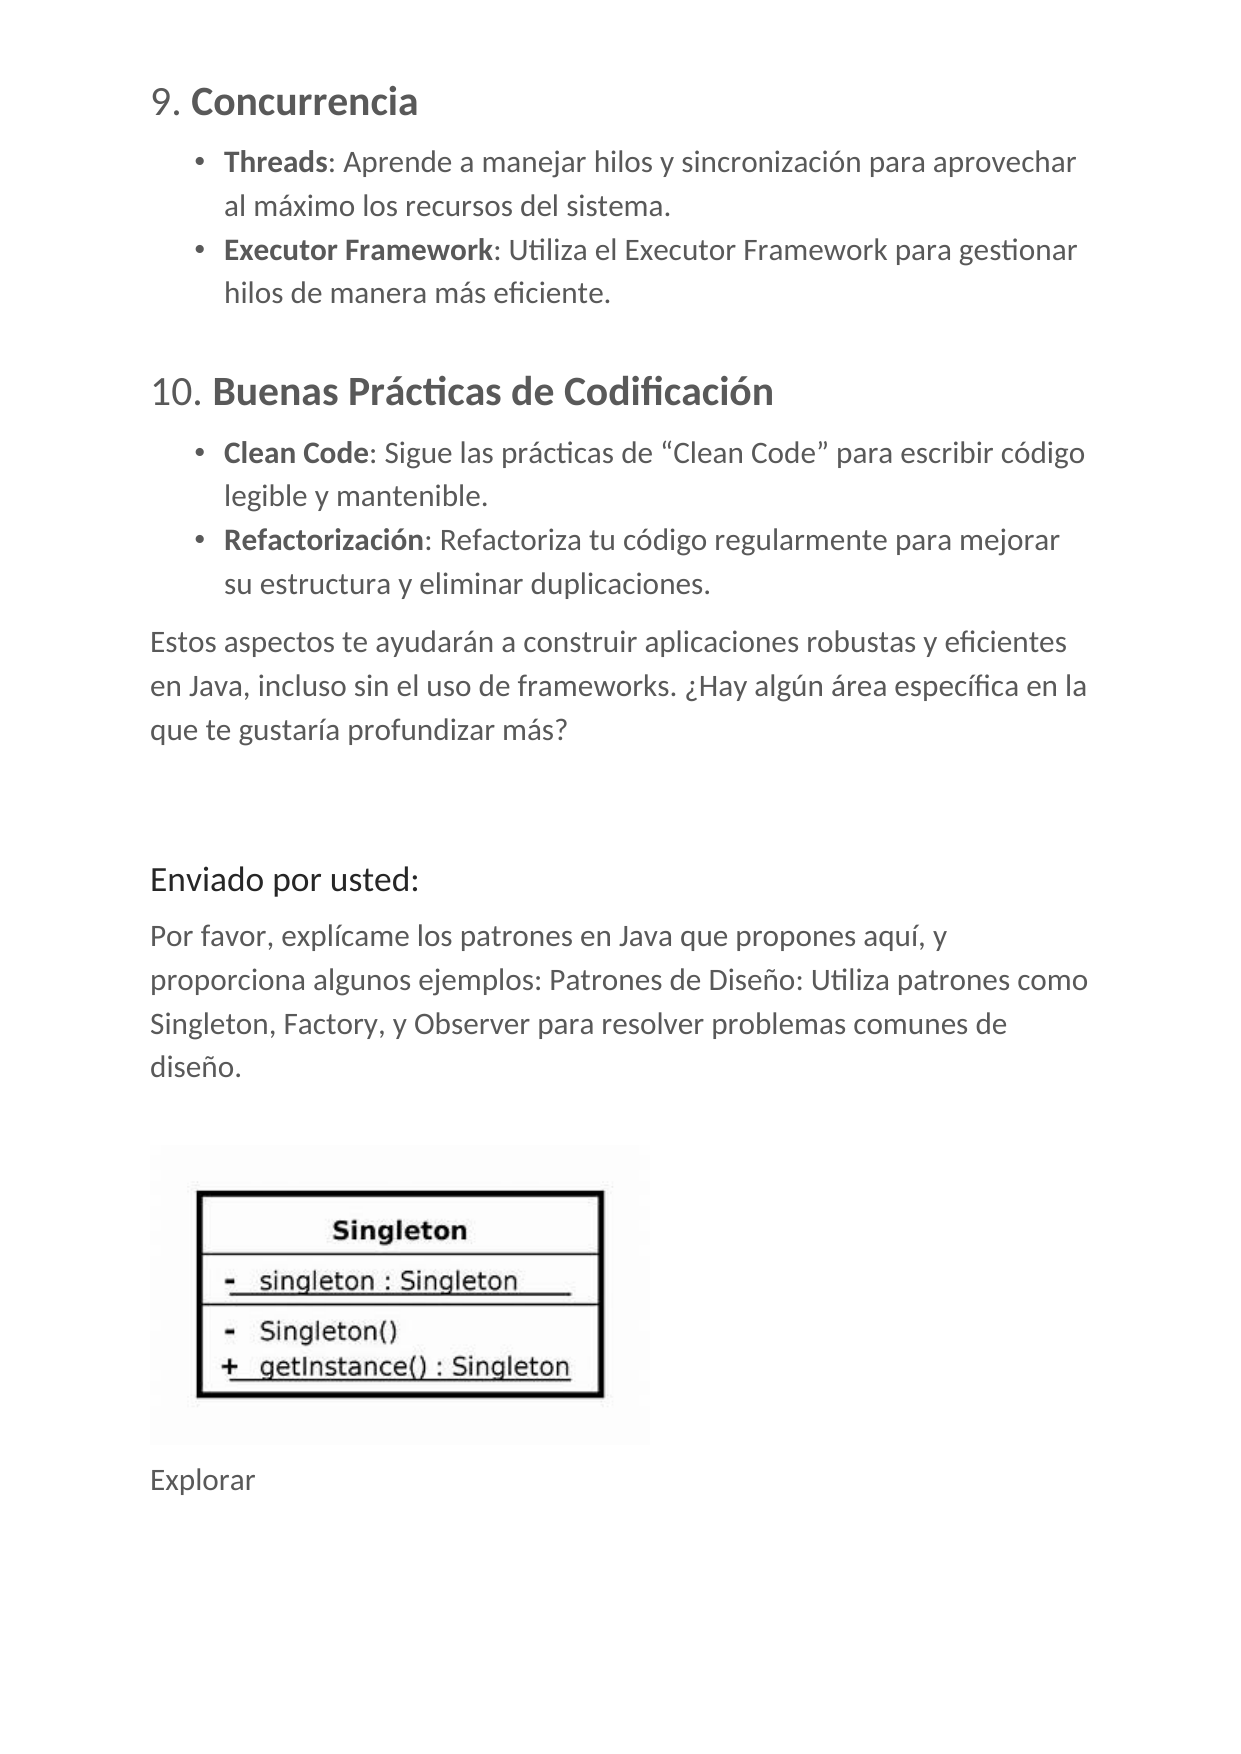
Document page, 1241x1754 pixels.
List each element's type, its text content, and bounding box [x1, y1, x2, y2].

list Executor Framework: Utiliza el Executor Framework para gestionar hilos de manera más eficiente. [194, 230, 1090, 312]
list Clean Code: Sigue las prácticas de “Clean Code” para escribir código legible y mantenible. [194, 433, 1090, 514]
text Estos aspectos te ayudarán a construir aplicaciones robustas y eficientes en Java, incluso sin el uso de frameworks. ¿Hay algún área específica en la que te gustaría profundizar más? [150, 622, 1090, 748]
text Explorar [150, 1461, 1090, 1499]
subtitle 9. Concurrencia [150, 75, 1090, 126]
text Por favor, explícame los patrones en Java que propones aquí, y proporciona algunos ejemplos: Patrones de Diseño: Utiliza patrones como Singleton, Factory, y Observer para resolver problemas comunes de diseño. [150, 916, 1090, 1086]
list Refactorización: Refactoriza tu código regularmente para mejorar su estructura y eliminar duplicaciones. [194, 520, 1090, 602]
subtitle 10. Buenas Prácticas de Codificación [150, 365, 1090, 416]
list Threads: Aprende a manejar hilos y sincronización para aprovechar al máximo los recursos del sistema. [194, 142, 1090, 224]
picture [150, 1145, 650, 1445]
subtitle Enviado por usted: [150, 857, 1090, 900]
